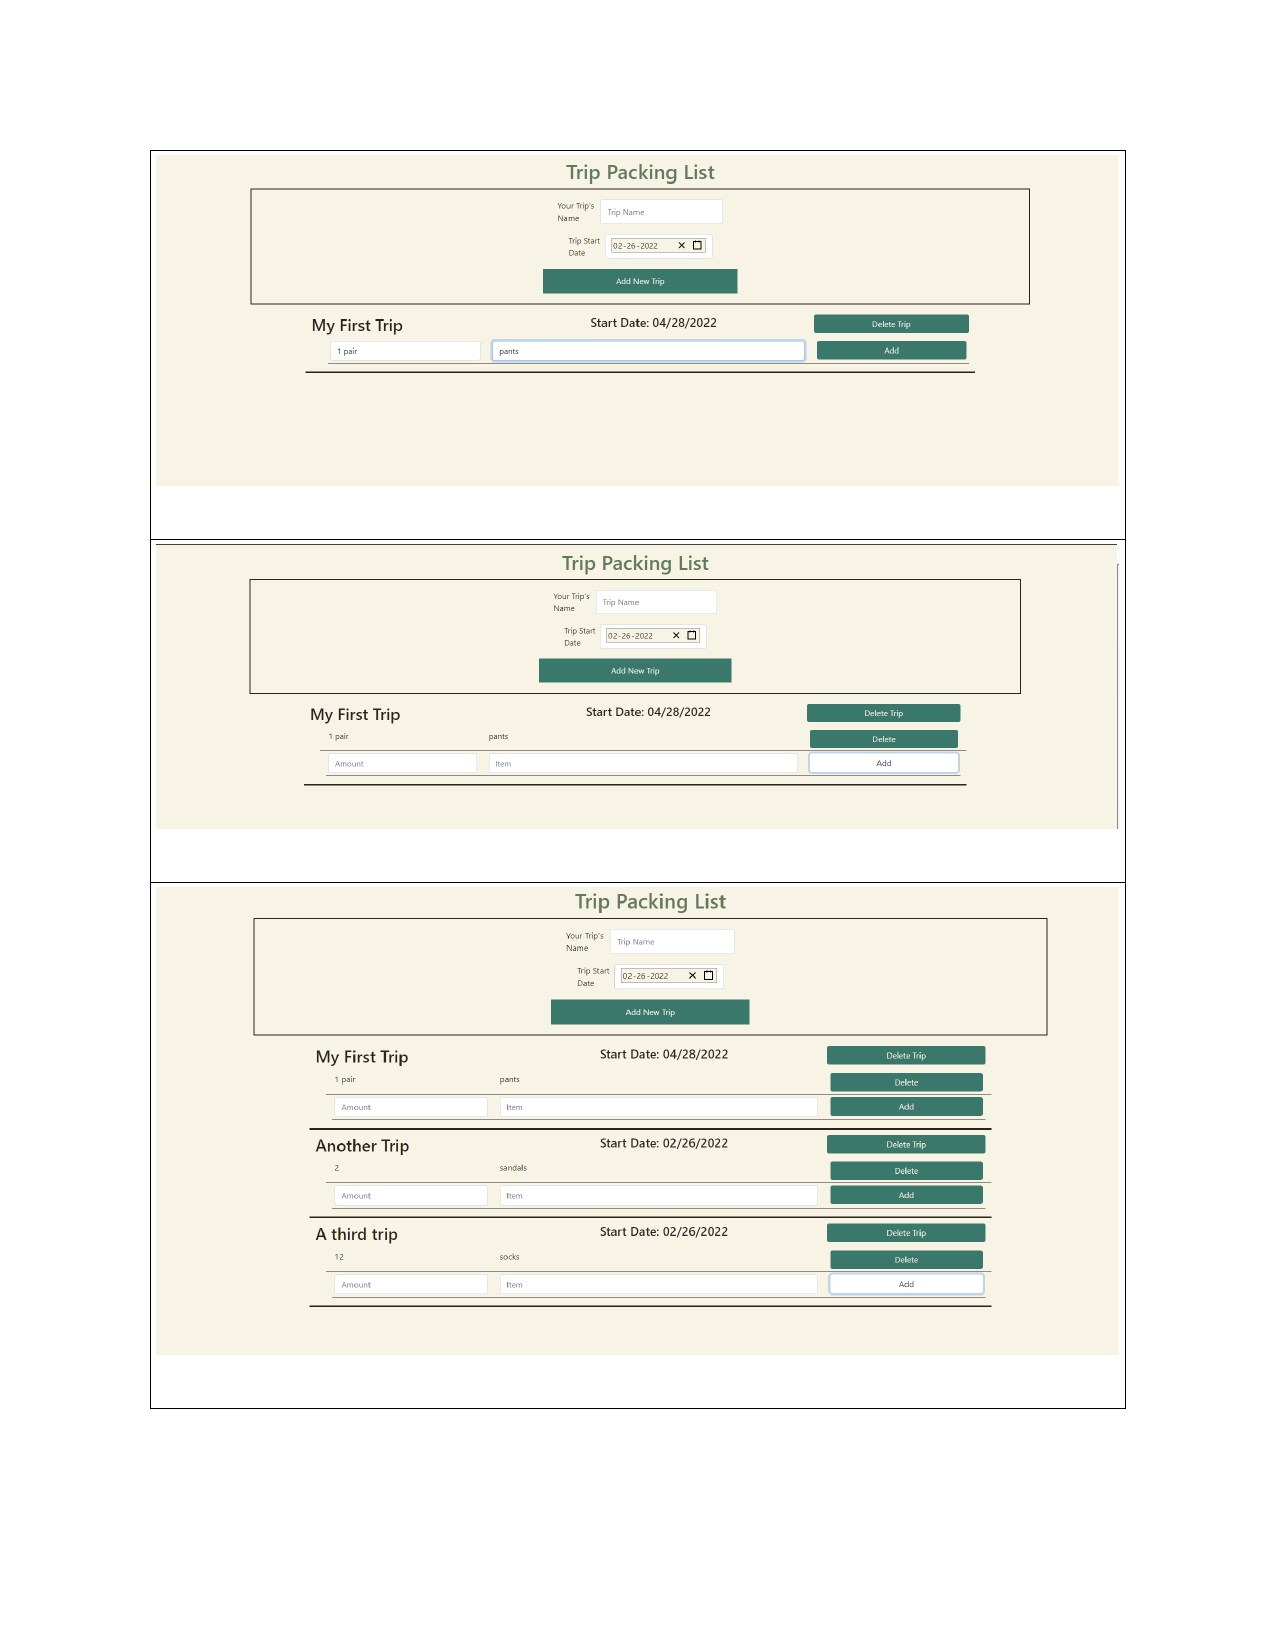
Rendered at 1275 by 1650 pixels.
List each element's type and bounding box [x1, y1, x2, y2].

table_cell [151, 883, 1125, 1408]
table_cell [151, 540, 1125, 544]
picture [155, 887, 1120, 1355]
table_cell [1120, 545, 1125, 828]
table_cell [151, 829, 1125, 882]
table_cell [151, 545, 155, 828]
picture [155, 544, 1120, 829]
table_cell [151, 151, 1125, 539]
picture [155, 155, 1120, 486]
